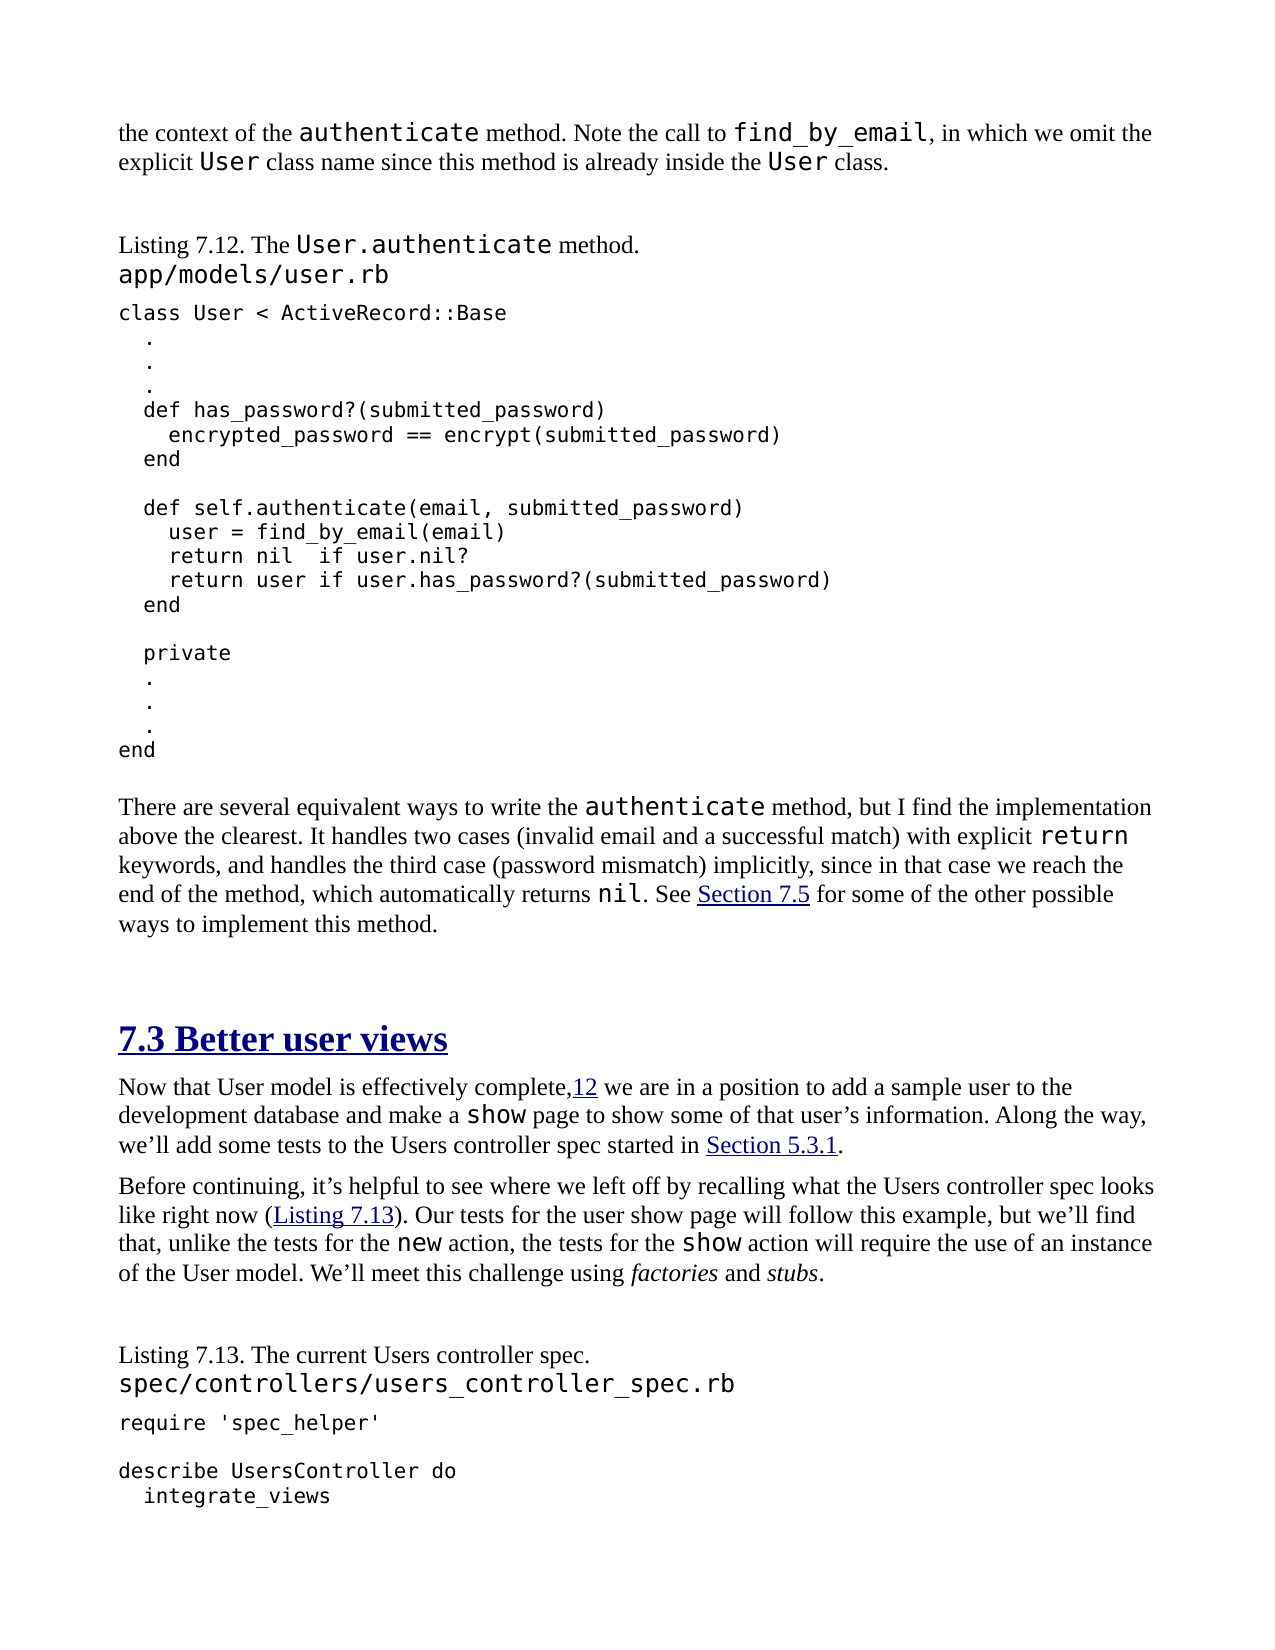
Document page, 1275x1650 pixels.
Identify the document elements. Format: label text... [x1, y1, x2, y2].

text . [118, 326, 1157, 350]
text . [118, 666, 1157, 690]
text There are several equivalent ways to write the authenticate method, but I find the implementation above the clearest. It handles two cases (invalid email and a successful match) with explicit return keywords, and handles the third case (password mismatch) implicitly, since in that case we reach the end of the method, which automatically returns nil. See Section 7.5 for some of the other possible ways to implement this method. [118, 792, 1157, 937]
text . [118, 714, 1157, 738]
text Before continuing, it’s helpful to see where we left off by recalling what the Users controller spec looks like right now (Listing 7.13). Our tests for the user show page will follow this example, but we’ll find that, unlike the tests for the new action, the tests for the show action will require the use of an instance of the User model. We’ll meet this challenge using factories and stubs. [118, 1171, 1157, 1287]
text Now that User model is effectively complete,12 we are in a position to add a sample user to the development database and make a show page to show some of that user’s information. Along the way, we’ll add some tests to the Users controller spec started in Section 5.3.1. [118, 1072, 1157, 1158]
text Listing 7.12. The User.authenticate method. app/models/user.rb [118, 230, 1157, 289]
text return user if user.has_password?(submitted_password) [118, 568, 1157, 593]
text . [118, 350, 1157, 374]
text class User < ActiveRecord::Base [118, 301, 1157, 326]
text return nil if user.nil? [118, 544, 1157, 568]
text Listing 7.13. The current Users controller spec. spec/controllers/users_controller_spec.rb [118, 1340, 1157, 1398]
text integrate_views [118, 1484, 1157, 1508]
text describe UsersController do [118, 1459, 1157, 1484]
text user = find_by_email(email) [118, 520, 1157, 544]
text the context of the authenticate method. Note the call to find_by_email, in which we omit the explicit User class name since this method is already inside the User class. [118, 118, 1157, 177]
text . [118, 690, 1157, 714]
text . [118, 374, 1157, 398]
text encrypted_password == encrypt(submitted_password) [118, 423, 1157, 447]
text def has_password?(submitted_password) [118, 398, 1157, 423]
text end [118, 447, 1157, 471]
subtitle 7.3 Better user views [118, 1016, 1157, 1059]
text def self.authenticate(email, submitted_password) [118, 496, 1157, 520]
text private [118, 641, 1157, 666]
text end [118, 593, 1157, 617]
text require 'spec_helper' [118, 1411, 1157, 1435]
text end [118, 738, 1157, 763]
